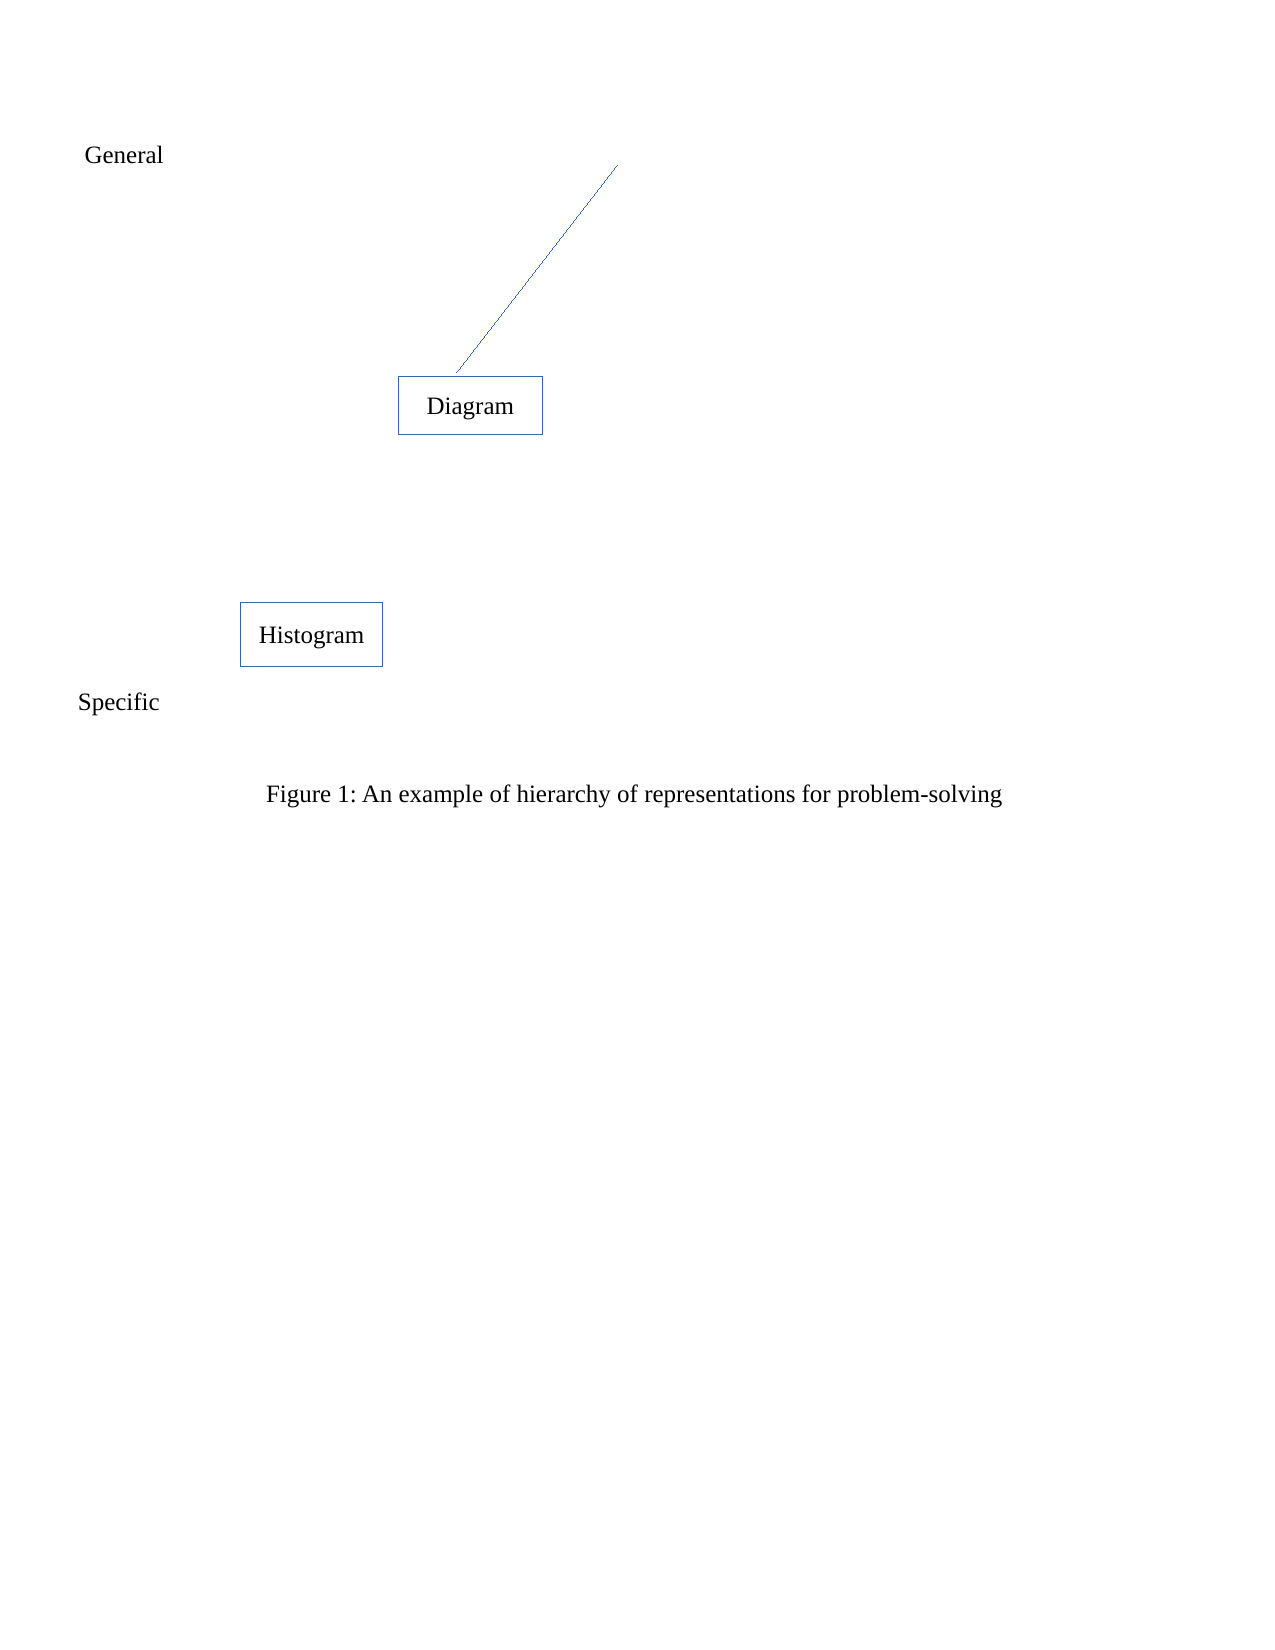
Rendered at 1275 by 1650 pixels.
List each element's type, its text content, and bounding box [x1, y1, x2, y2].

text Figure 1: An example of hierarchy of representations for problem-solving [118, 779, 1157, 808]
